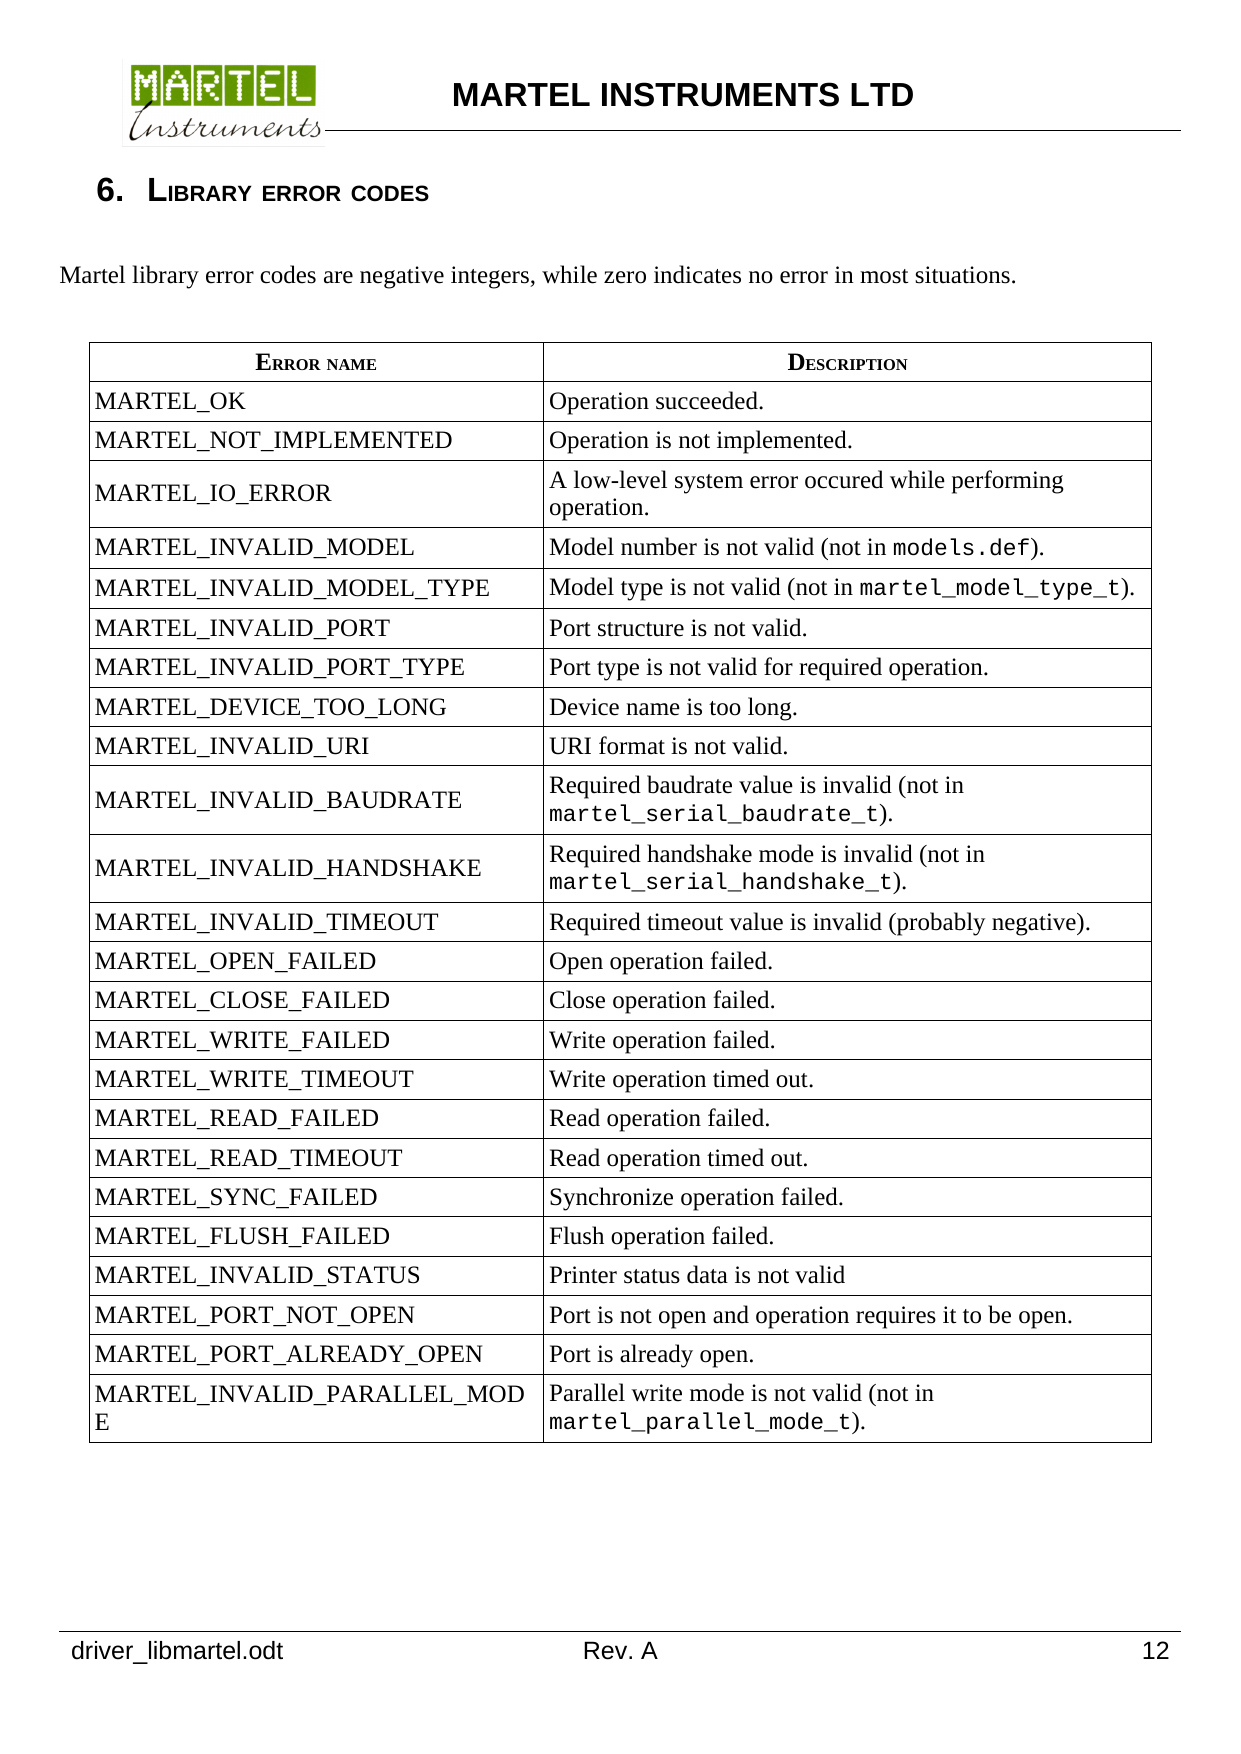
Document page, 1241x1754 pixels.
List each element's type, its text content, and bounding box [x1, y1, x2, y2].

table_cell Model type is not valid (not in martel_model_type_t). [544, 569, 1151, 608]
table_cell Flush operation failed. [544, 1217, 1151, 1256]
table_cell Port is not open and operation requires it to be open. [544, 1296, 1151, 1334]
text Martel library error codes are negative integers, while zero indicates no error in most situations. [59, 262, 1181, 289]
table_header Description [544, 343, 1151, 381]
table_cell MARTEL_NOT_IMPLEMENTED [90, 422, 543, 460]
table_cell MARTEL_INVALID_PORT [90, 609, 543, 648]
table_cell MARTEL_PORT_ALREADY_OPEN [90, 1335, 543, 1374]
table_cell Model number is not valid (not in models.def). [544, 528, 1151, 568]
table_cell MARTEL_CLOSE_FAILED [90, 982, 543, 1020]
table_cell MARTEL_INVALID_MODEL [90, 528, 543, 568]
table_cell Parallel write mode is not valid (not in martel_parallel_mode_t). [544, 1375, 1151, 1442]
table_cell Open operation failed. [544, 942, 1151, 981]
table_cell Operation is not implemented. [544, 422, 1151, 460]
table_cell Read operation timed out. [544, 1139, 1151, 1177]
table_cell Synchronize operation failed. [544, 1178, 1151, 1216]
table_cell MARTEL_INVALID_HANDSHAKE [90, 835, 543, 902]
table_header Error name [90, 343, 543, 381]
picture [122, 59, 325, 147]
table_cell MARTEL_DEVICE_TOO_LONG [90, 688, 543, 726]
table_cell MARTEL_WRITE_TIMEOUT [90, 1060, 543, 1099]
table_cell MARTEL_SYNC_FAILED [90, 1178, 543, 1216]
table_cell Required timeout value is invalid (probably negative). [544, 903, 1151, 941]
table_cell Required handshake mode is invalid (not in martel_serial_handshake_t). [544, 835, 1151, 902]
table_cell Device name is too long. [544, 688, 1151, 726]
table_cell Printer status data is not valid [544, 1257, 1151, 1295]
table_cell Port structure is not valid. [544, 609, 1151, 648]
table_cell MARTEL_INVALID_PORT_TYPE [90, 649, 543, 687]
table_cell Required baudrate value is invalid (not in martel_serial_baudrate_t). [544, 766, 1151, 834]
table_cell Write operation timed out. [544, 1060, 1151, 1099]
table_cell MARTEL_READ_TIMEOUT [90, 1139, 543, 1177]
table_cell A low-level system error occured while performing operation. [544, 461, 1151, 527]
table_cell MARTEL_INVALID_BAUDRATE [90, 766, 543, 834]
table_cell MARTEL_IO_ERROR [90, 461, 543, 527]
table_cell URI format is not valid. [544, 727, 1151, 765]
table_cell Port is already open. [544, 1335, 1151, 1374]
table_cell MARTEL_READ_FAILED [90, 1100, 543, 1138]
table_cell Operation succeeded. [544, 382, 1151, 421]
table_cell Read operation failed. [544, 1100, 1151, 1138]
table_cell MARTEL_INVALID_STATUS [90, 1257, 543, 1295]
table_cell MARTEL_OPEN_FAILED [90, 942, 543, 981]
table_cell MARTEL_INVALID_PARALLEL_MODE [90, 1375, 543, 1442]
table_cell MARTEL_INVALID_URI [90, 727, 543, 765]
table_cell Write operation failed. [544, 1021, 1151, 1059]
table_cell MARTEL_INVALID_TIMEOUT [90, 903, 543, 941]
table_cell MARTEL_INVALID_MODEL_TYPE [90, 569, 543, 608]
subtitle Library error codes [96, 171, 1181, 209]
table_cell Port type is not valid for required operation. [544, 649, 1151, 687]
table_cell MARTEL_WRITE_FAILED [90, 1021, 543, 1059]
table_cell MARTEL_PORT_NOT_OPEN [90, 1296, 543, 1334]
table_cell MARTEL_OK [90, 382, 543, 421]
table_cell Close operation failed. [544, 982, 1151, 1020]
table_cell MARTEL_FLUSH_FAILED [90, 1217, 543, 1256]
